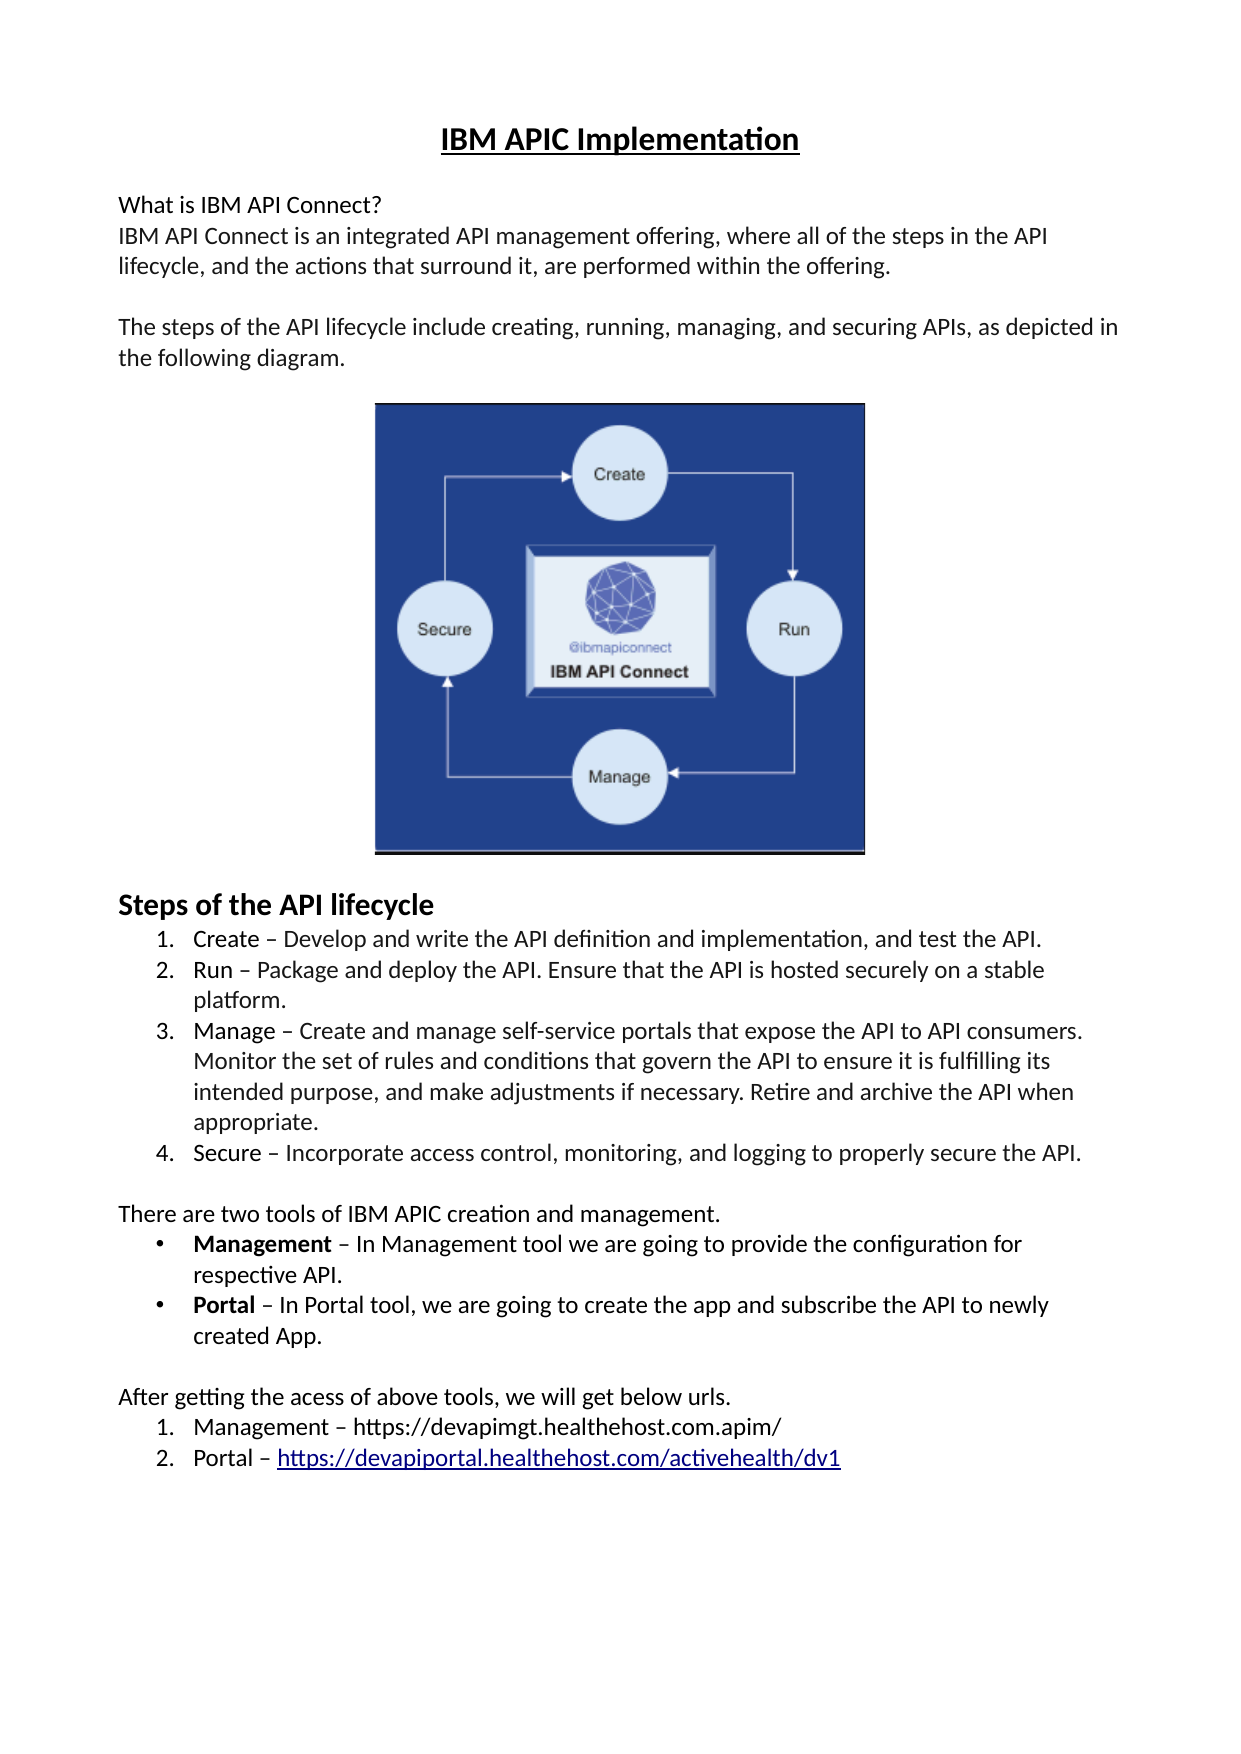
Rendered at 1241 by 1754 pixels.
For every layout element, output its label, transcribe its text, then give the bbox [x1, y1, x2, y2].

picture [374, 403, 866, 855]
text What is IBM API Connect? [118, 189, 1122, 220]
list Management – https://devapimgt.healthehost.com.apim/ [156, 1412, 1122, 1442]
list Portal – https://devapiportal.healthehost.com/activehealth/dv1 [156, 1442, 1122, 1473]
list Run – Package and deploy the API. Ensure that the API is hosted securely on a stable platform. [156, 954, 1122, 1015]
text IBM APIC Implementation [118, 118, 1122, 159]
text The steps of the API lifecycle include creating, running, managing, and securing APIs, as depicted in the following diagram. [118, 311, 1122, 372]
list Portal – In Portal tool, we are going to create the app and subscribe the API to newly created App. [156, 1289, 1122, 1351]
text After getting the acess of above tools, we will get below urls. [118, 1381, 1122, 1412]
text IBM API Connect is an integrated API management offering, where all of the steps in the API lifecycle, and the actions that surround it, are performed within the offering. [118, 220, 1122, 281]
list Secure – Incorporate access control, monitoring, and logging to properly secure the API. [156, 1137, 1122, 1167]
list Manage – Create and manage self-service portals that expose the API to API consumers. Monitor the set of rules and conditions that govern the API to ensure it is fulfilling its intended purpose, and make adjustments if necessary. Retire and archive the API when appropriate. [156, 1015, 1122, 1137]
list Create – Develop and write the API definition and implementation, and test the API. [156, 923, 1122, 954]
text There are two tools of IBM APIC creation and management. [118, 1198, 1122, 1228]
list Management – In Management tool we are going to provide the configuration for respective API. [156, 1228, 1122, 1289]
text Steps of the API lifecycle [118, 885, 1122, 923]
